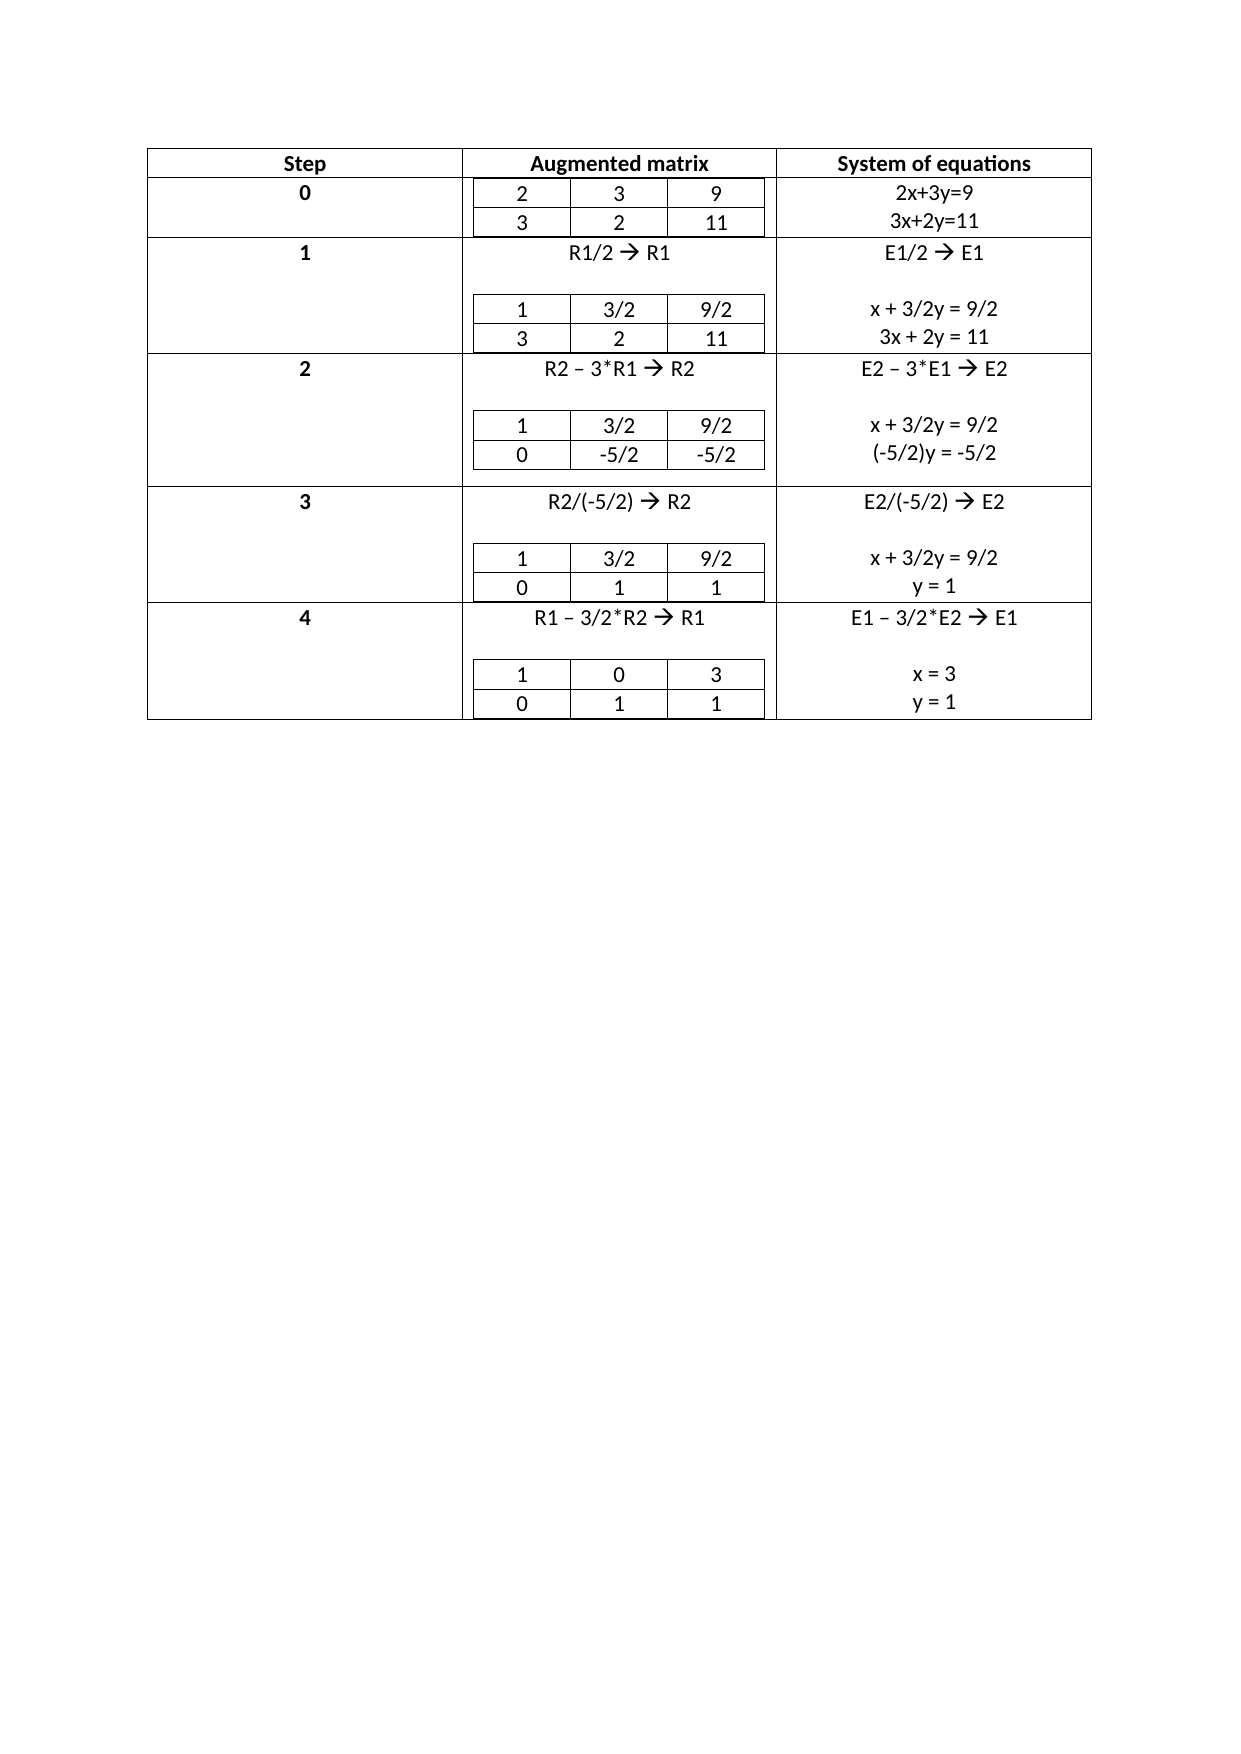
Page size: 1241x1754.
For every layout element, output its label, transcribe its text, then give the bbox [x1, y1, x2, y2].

table_cell 0 [474, 441, 570, 468]
table_cell -5/2 [571, 441, 667, 468]
table_cell 3 [148, 487, 462, 602]
table_cell R1 – 3/2*R2  R1 [463, 603, 776, 719]
table_cell 4 [148, 603, 462, 719]
table_cell 0 [474, 690, 570, 717]
table_cell E1 – 3/2*E2  E1 x = 3 y = 1 [777, 603, 1091, 719]
table_header 9/2 [668, 544, 764, 572]
table_cell 3 [474, 208, 570, 236]
table_header 9 [668, 179, 764, 207]
table_cell 1 [148, 238, 462, 353]
table_cell E2/(-5/2)  E2 x + 3/2y = 9/2 y = 1 [777, 487, 1091, 602]
table_header 3 [571, 179, 667, 207]
table_cell 2 [571, 208, 667, 236]
table_cell E2 – 3*E1  E2 x + 3/2y = 9/2 (-5/2)y = -5/2 [777, 354, 1091, 486]
table_cell 2x+3y=9 3x+2y=11 [777, 178, 1091, 237]
table_header 3 [668, 660, 764, 688]
table_header 0 [571, 660, 667, 688]
table_header Step [148, 149, 462, 177]
table_cell 0 [148, 178, 462, 237]
table_header 1 [474, 295, 570, 323]
table_cell 1 [571, 573, 667, 601]
table_cell R1/2  R1 [463, 238, 776, 353]
table_cell 11 [668, 324, 764, 352]
table_cell R2 – 3*R1  R2 [463, 354, 776, 486]
table_header System of equations [777, 149, 1091, 177]
table_cell 3 [474, 324, 570, 352]
table_header 3/2 [571, 295, 667, 323]
table_cell 2 [571, 324, 667, 352]
table_cell 11 [668, 208, 764, 236]
table_cell R2/(-5/2)  R2 [463, 487, 776, 602]
table_cell 0 [474, 573, 570, 601]
table_cell 1 [571, 690, 667, 717]
table_header 1 [474, 544, 570, 572]
table_header 1 [474, 411, 570, 439]
table_cell 2 [148, 354, 462, 486]
table_header 3/2 [571, 544, 667, 572]
table_cell 1 [668, 690, 764, 717]
table_cell [463, 178, 473, 237]
table_cell -5/2 [668, 441, 764, 468]
table_header 1 [474, 660, 570, 688]
table_header Augmented matrix [463, 149, 776, 177]
table_header 9/2 [668, 295, 764, 323]
table_header 3/2 [571, 411, 667, 439]
table_cell 1 [668, 573, 764, 601]
table_cell [765, 178, 776, 237]
table_header 9/2 [668, 411, 764, 439]
table_cell E1/2  E1 x + 3/2y = 9/2 3x + 2y = 11 [777, 238, 1091, 353]
table_header 2 [474, 179, 570, 207]
